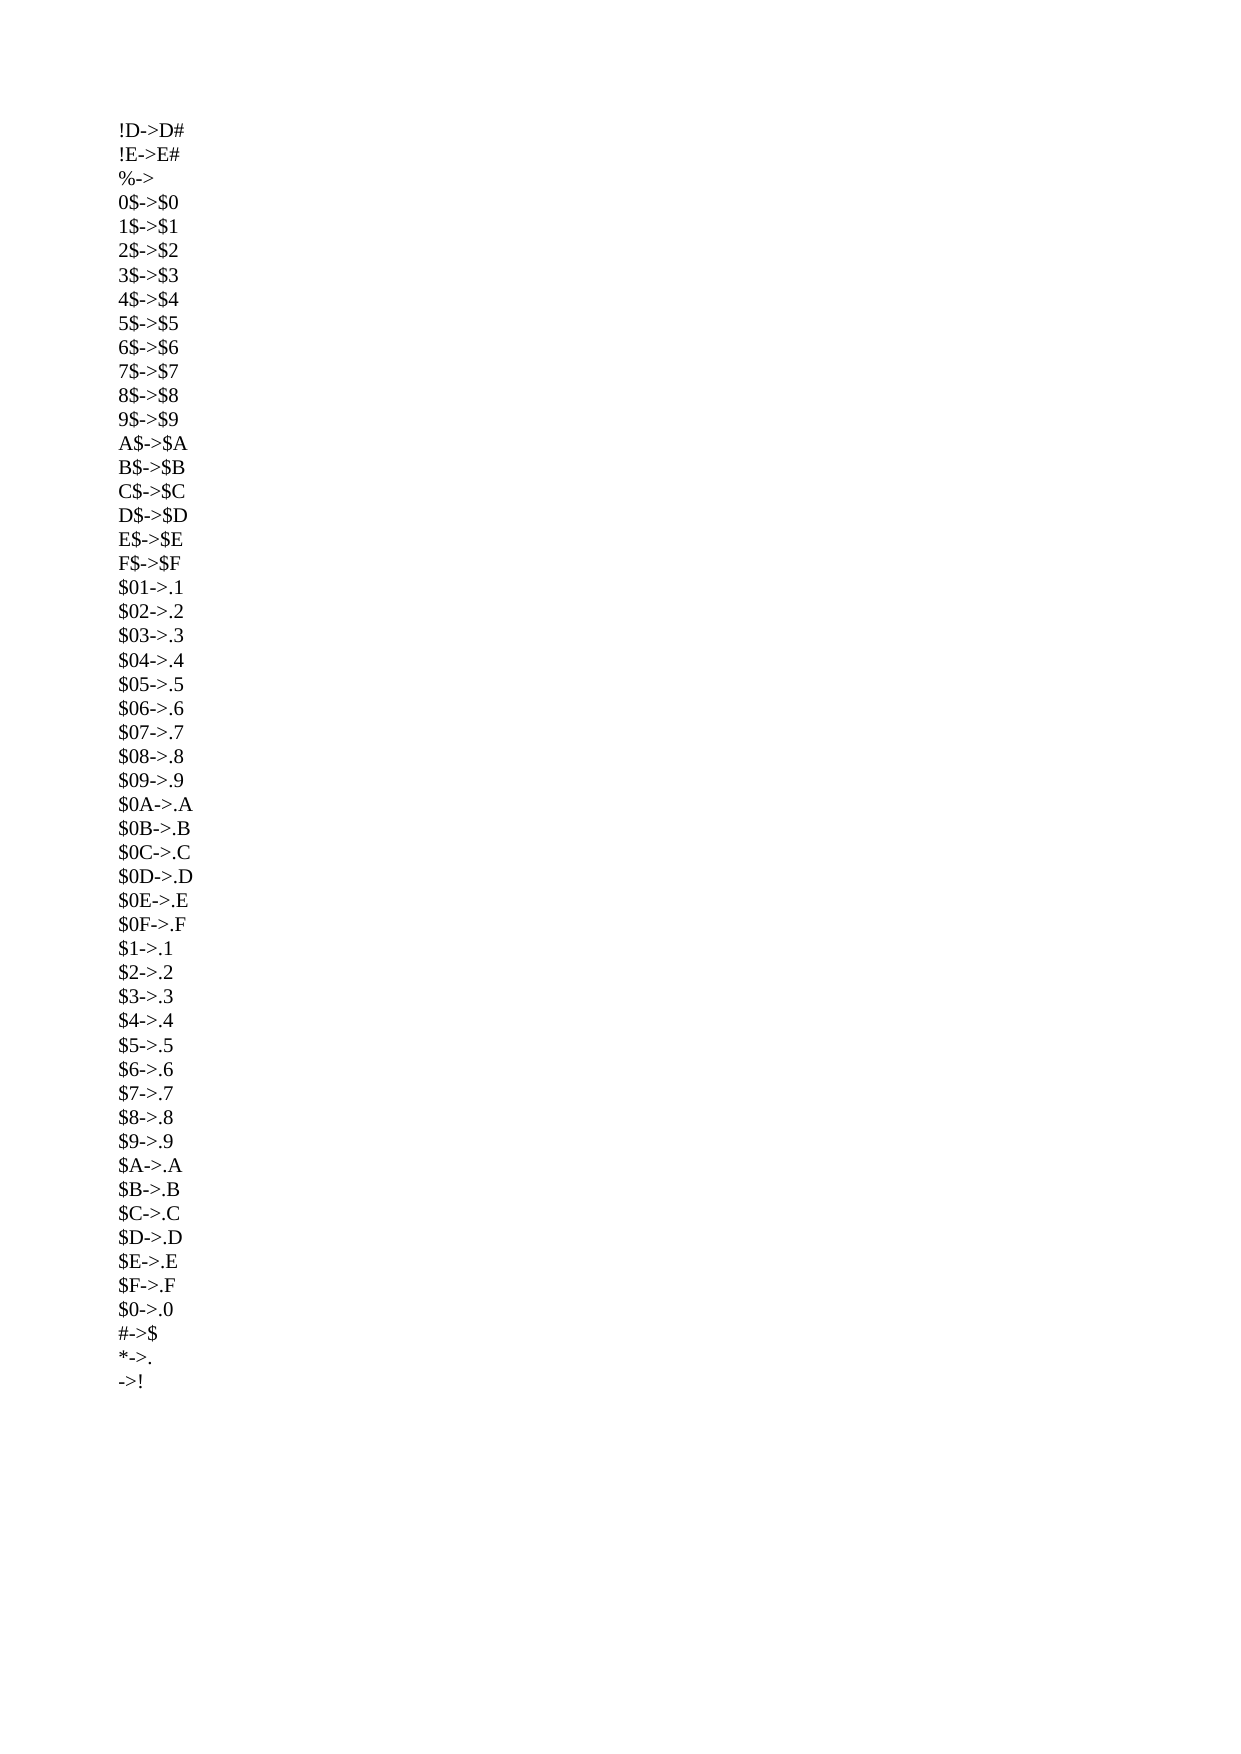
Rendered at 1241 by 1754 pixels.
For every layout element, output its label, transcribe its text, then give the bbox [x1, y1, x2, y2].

text 2$->$2 [118, 238, 1122, 262]
text $0C->.C [118, 840, 1122, 864]
text 0$->$0 [118, 190, 1122, 214]
text 9$->$9 [118, 407, 1122, 431]
text $09->.9 [118, 768, 1122, 792]
text C$->$C [118, 479, 1122, 503]
text $0->.0 [118, 1297, 1122, 1321]
text F$->$F [118, 551, 1122, 575]
text $02->.2 [118, 599, 1122, 623]
text !D->D# [118, 118, 1122, 142]
text B$->$B [118, 455, 1122, 479]
text $07->.7 [118, 720, 1122, 744]
text $E->.E [118, 1249, 1122, 1273]
text $04->.4 [118, 647, 1122, 672]
text $C->.C [118, 1201, 1122, 1225]
text 5$->$5 [118, 311, 1122, 335]
text $01->.1 [118, 575, 1122, 599]
text $1->.1 [118, 936, 1122, 960]
text 7$->$7 [118, 359, 1122, 383]
text $0E->.E [118, 888, 1122, 912]
text $9->.9 [118, 1129, 1122, 1153]
text $2->.2 [118, 960, 1122, 984]
text $B->.B [118, 1177, 1122, 1201]
text !E->E# [118, 142, 1122, 166]
text $6->.6 [118, 1057, 1122, 1081]
text $7->.7 [118, 1081, 1122, 1105]
text #->$ [118, 1321, 1122, 1345]
text E$->$E [118, 527, 1122, 551]
text $0A->.A [118, 792, 1122, 816]
text $0D->.D [118, 864, 1122, 888]
text 6$->$6 [118, 335, 1122, 359]
text $03->.3 [118, 623, 1122, 647]
text $0B->.B [118, 816, 1122, 840]
text 3$->$3 [118, 262, 1122, 287]
text 8$->$8 [118, 383, 1122, 407]
text $4->.4 [118, 1008, 1122, 1032]
text $F->.F [118, 1273, 1122, 1297]
text $8->.8 [118, 1105, 1122, 1129]
text $05->.5 [118, 672, 1122, 696]
text %-> [118, 166, 1122, 190]
text ->! [118, 1369, 1122, 1393]
text 1$->$1 [118, 214, 1122, 238]
text $5->.5 [118, 1032, 1122, 1057]
text $0F->.F [118, 912, 1122, 936]
text D$->$D [118, 503, 1122, 527]
text $3->.3 [118, 984, 1122, 1008]
text *->. [118, 1345, 1122, 1369]
text $08->.8 [118, 744, 1122, 768]
text A$->$A [118, 431, 1122, 455]
text 4$->$4 [118, 287, 1122, 311]
text $D->.D [118, 1225, 1122, 1249]
text $06->.6 [118, 696, 1122, 720]
text $A->.A [118, 1153, 1122, 1177]
